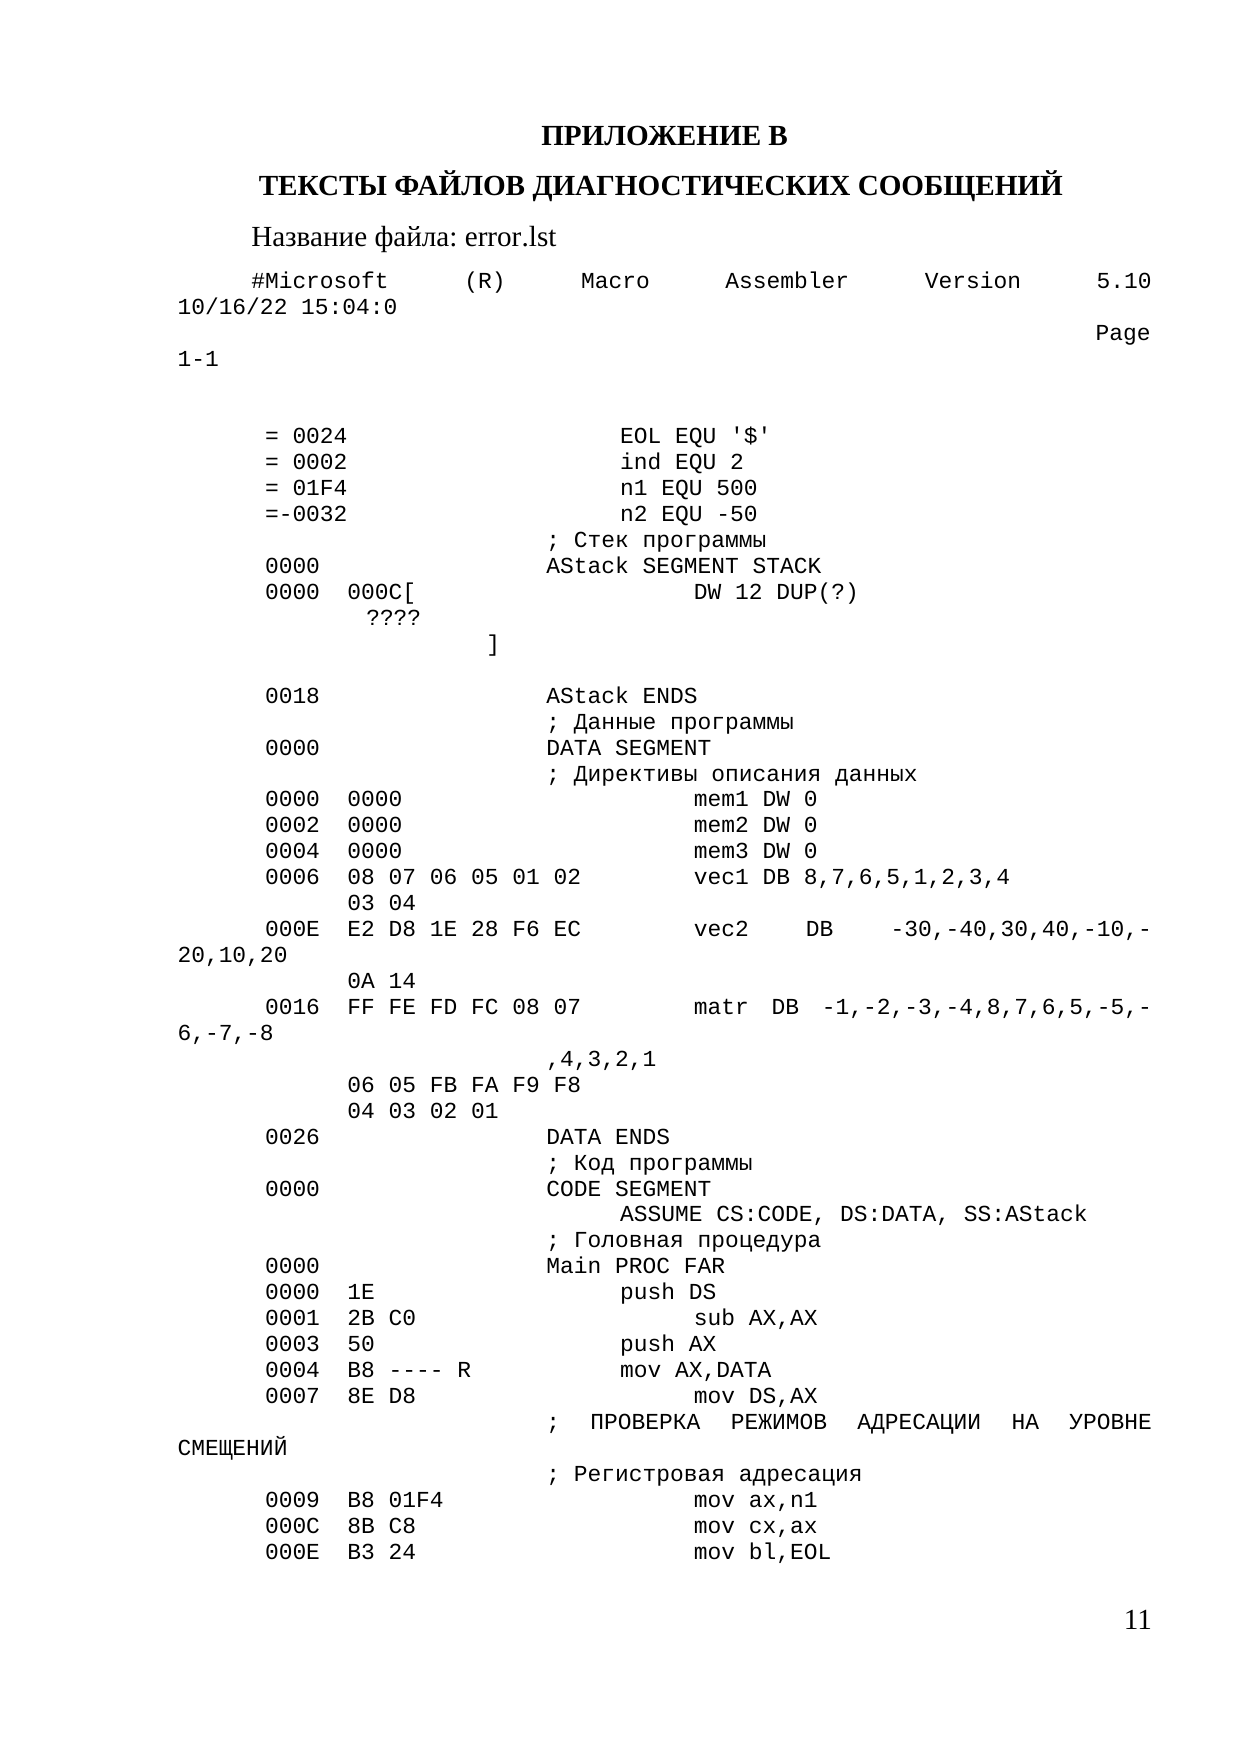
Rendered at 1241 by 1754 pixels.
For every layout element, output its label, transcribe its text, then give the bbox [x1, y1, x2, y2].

text ASSUME CS:CODE, DS:DATA, SS:AStack [177, 1203, 1152, 1229]
text 0004 B8 ---- R mov AX,DATA [177, 1358, 1152, 1384]
text 0004 0000 mem3 DW 0 [177, 840, 1152, 866]
text 03 04 [177, 892, 1152, 917]
text ; Стек программы [177, 528, 1152, 554]
text ; Регистровая адресация [177, 1462, 1152, 1488]
text #Microsoft (R) Macro Assembler Version 5.10 10/16/22 15:04:0 [177, 269, 1152, 321]
text 0000 CODE SEGMENT [177, 1177, 1152, 1203]
text = 01F4 n1 EQU 500 [177, 477, 1152, 502]
text = 0002 ind EQU 2 [177, 451, 1152, 477]
text ; ПРОВЕРКА РЕЖИМОВ АДРЕСАЦИИ НА УРОВНЕ СМЕЩЕНИЙ [177, 1410, 1152, 1462]
text 000C 8B C8 mov cx,ax [177, 1514, 1152, 1540]
text ; Головная процедура [177, 1229, 1152, 1255]
text =-0032 n2 EQU -50 [177, 502, 1152, 528]
text 06 05 FB FA F9 F8 [177, 1073, 1152, 1099]
text 0018 AStack ENDS [177, 684, 1152, 710]
text 0001 2B C0 sub AX,AX [177, 1307, 1152, 1332]
text Page 1-1 [177, 321, 1152, 373]
text 0003 50 push AX [177, 1332, 1152, 1358]
text 0016 FF FE FD FC 08 07 matr DB -1,-2,-3,-4,8,7,6,5,-5,-6,-7,-8 [177, 995, 1152, 1047]
text ; Директивы описания данных [177, 762, 1152, 788]
text 0002 0000 mem2 DW 0 [177, 814, 1152, 840]
text ] [177, 632, 1152, 658]
text 0007 8E D8 mov DS,AX [177, 1384, 1152, 1410]
text 0000 AStack SEGMENT STACK [177, 554, 1152, 580]
text 0009 B8 01F4 mov ax,n1 [177, 1488, 1152, 1514]
text 0A 14 [177, 969, 1152, 995]
text 000E B3 24 mov bl,EOL [177, 1540, 1152, 1566]
text ; Код программы [177, 1151, 1152, 1177]
subtitle Приложение В тексты файлов диагностических сообщений [177, 118, 1152, 202]
text ; Данные программы [177, 710, 1152, 736]
text 0000 1E push DS [177, 1281, 1152, 1307]
text 04 03 02 01 [177, 1099, 1152, 1125]
text ,4,3,2,1 [177, 1047, 1152, 1073]
text 0000 Main PROC FAR [177, 1255, 1152, 1281]
text 0006 08 07 06 05 01 02 vec1 DB 8,7,6,5,1,2,3,4 [177, 866, 1152, 892]
text = 0024 EOL EQU '$' [177, 425, 1152, 451]
text 0000 000C[ DW 12 DUP(?) [177, 580, 1152, 606]
text ???? [177, 606, 1152, 632]
text 0026 DATA ENDS [177, 1125, 1152, 1151]
text 000E E2 D8 1E 28 F6 EC vec2 DB -30,-40,30,40,-10,-20,10,20 [177, 917, 1152, 969]
text Название файла: error.lst [177, 219, 1152, 252]
text 0000 0000 mem1 DW 0 [177, 788, 1152, 814]
text 0000 DATA SEGMENT [177, 736, 1152, 762]
